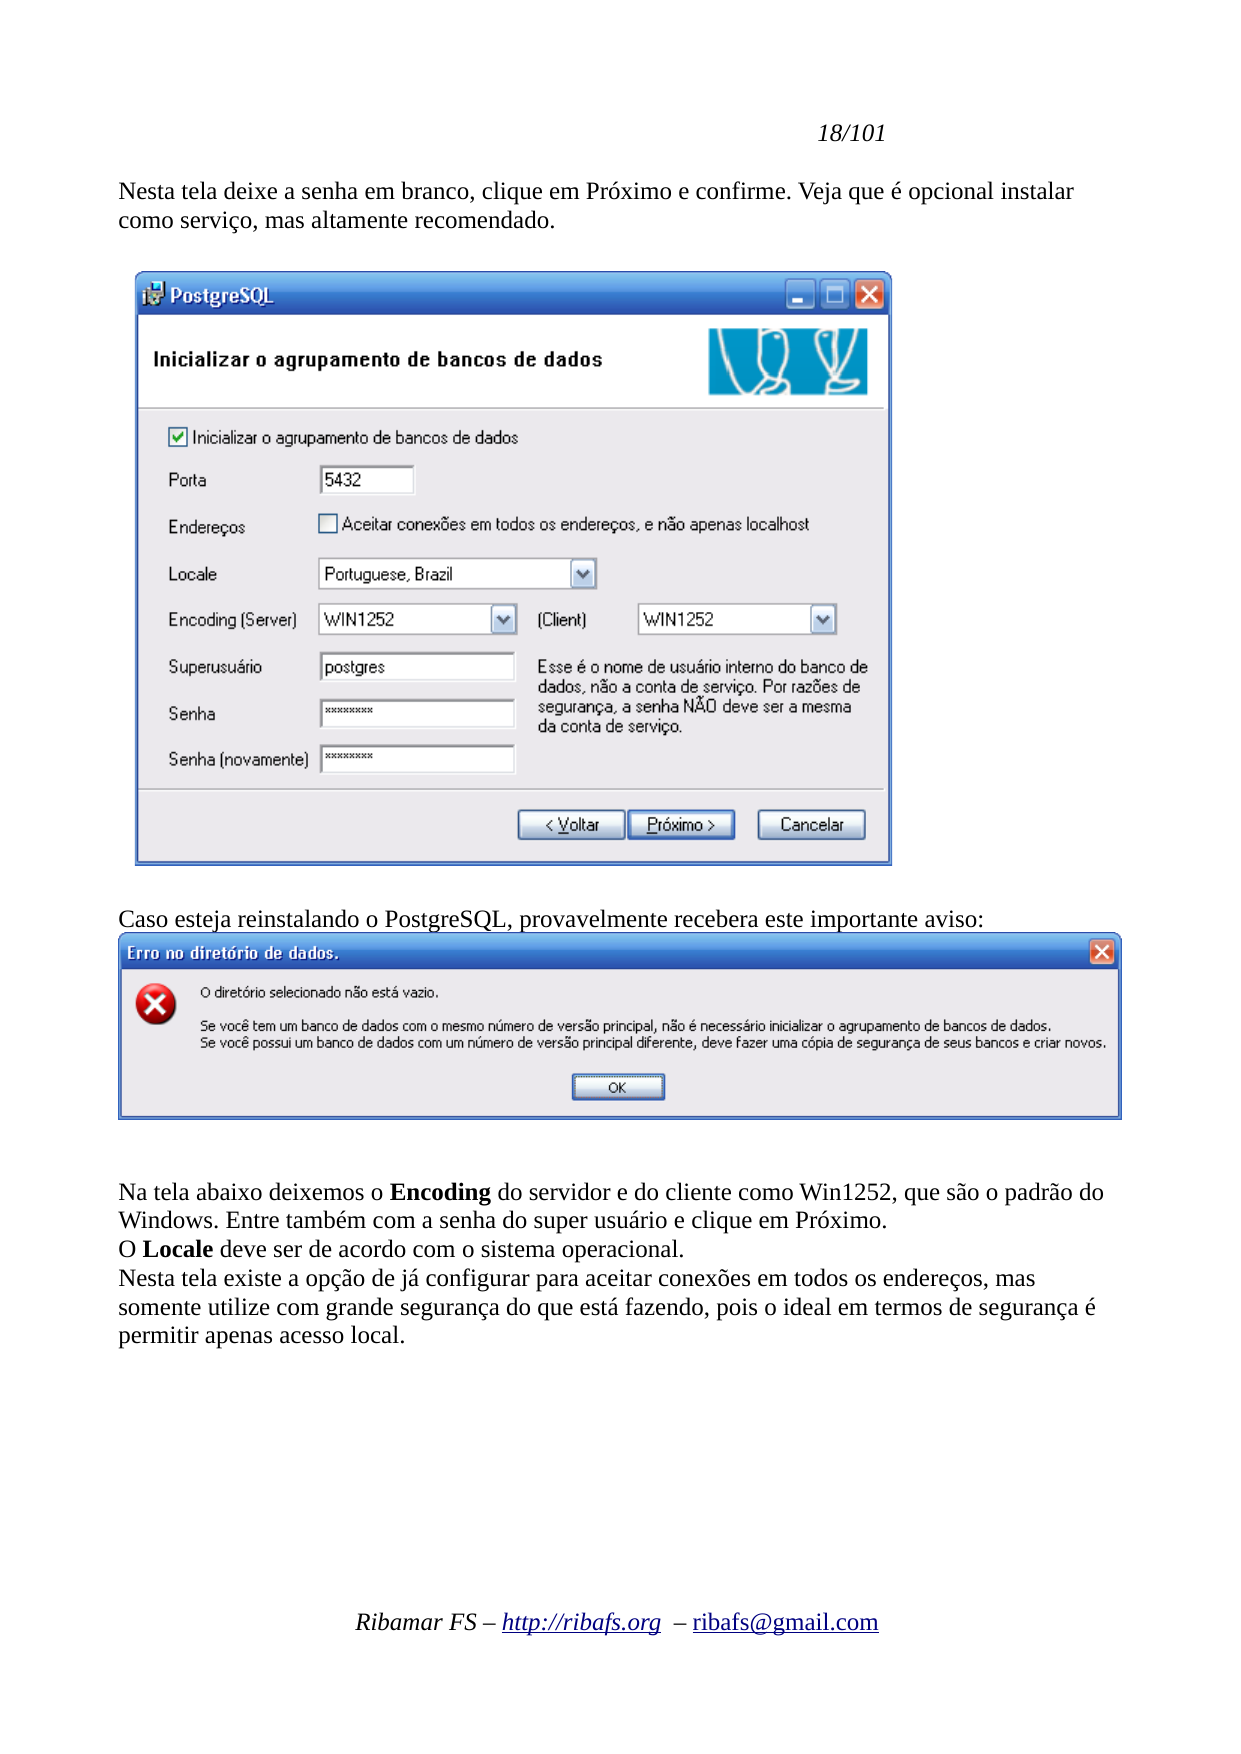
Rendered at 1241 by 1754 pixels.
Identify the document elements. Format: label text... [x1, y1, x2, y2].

text Caso esteja reinstalando o PostgreSQL, provavelmente recebera este importante aviso: [118, 904, 1122, 932]
text Na tela abaixo deixemos o Encoding do servidor e do cliente como Win1252, que são o padrão do Windows. Entre também com a senha do super usuário e clique em Próximo. [118, 1177, 1122, 1234]
text Nesta tela existe a opção de já configurar para aceitar conexões em todos os endereços, mas somente utilize com grande segurança do que está fazendo, pois o ideal em termos de segurança é permitir apenas acesso local. [118, 1263, 1122, 1349]
text O Locale deve ser de acordo com o sistema operacional. [118, 1234, 1122, 1263]
picture [134, 271, 893, 866]
text Nesta tela deixe a senha em branco, clique em Próximo e confirme. Veja que é opcional instalar como serviço, mas altamente recomendado. [118, 176, 1122, 234]
picture [118, 932, 1122, 1120]
